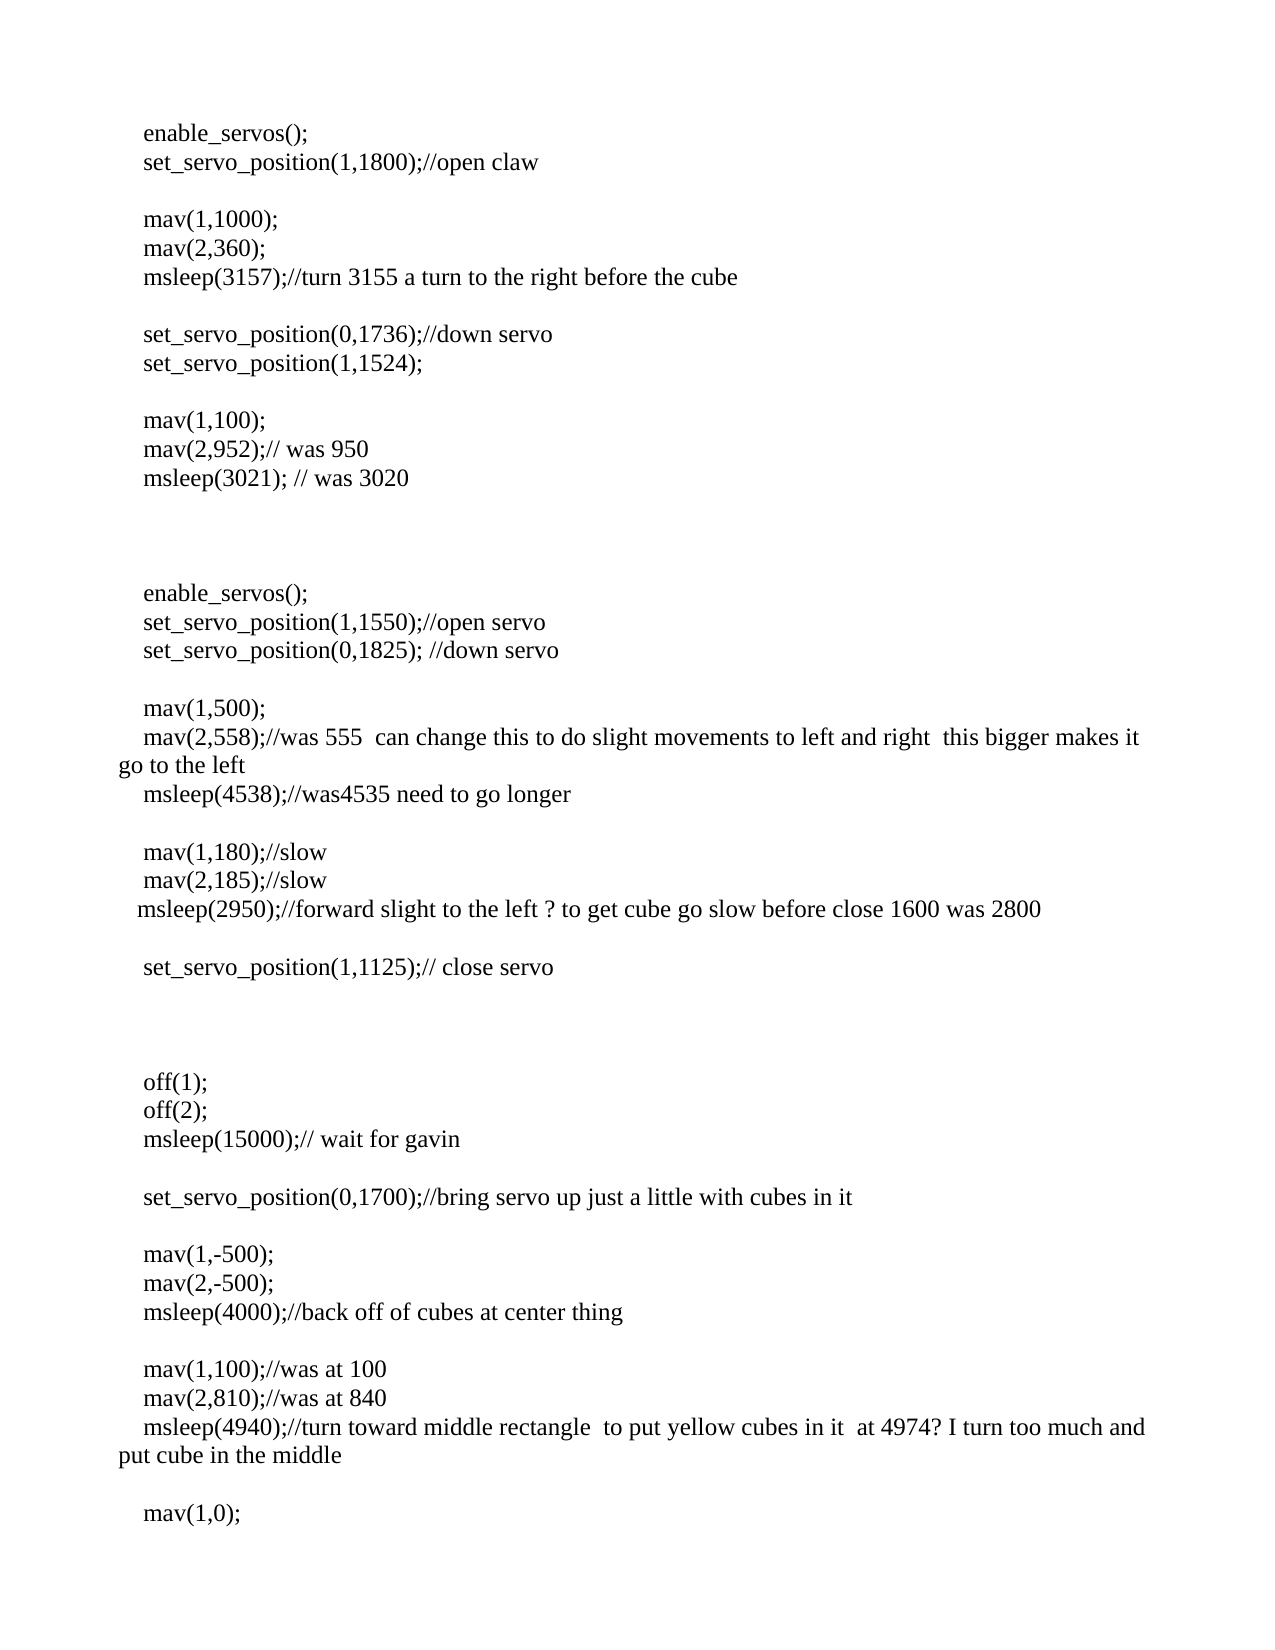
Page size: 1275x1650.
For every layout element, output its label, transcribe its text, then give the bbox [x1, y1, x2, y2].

text msleep(3021); // was 3020 [118, 463, 1157, 492]
text mav(1,100);//was at 100 [118, 1354, 1157, 1383]
text mav(2,952);// was 950 [118, 434, 1157, 463]
text mav(2,558);//was 555 can change this to do slight movements to left and right this bigger makes it go to the left [118, 722, 1157, 779]
text set_servo_position(1,1800);//open claw [118, 147, 1157, 176]
text msleep(15000);// wait for gavin [118, 1124, 1157, 1153]
text mav(2,810);//was at 840 [118, 1383, 1157, 1412]
text mav(1,-500); [118, 1239, 1157, 1268]
text mav(1,1000); [118, 204, 1157, 233]
text mav(1,100); [118, 406, 1157, 434]
text off(2); [118, 1096, 1157, 1124]
text set_servo_position(1,1125);// close servo [118, 952, 1157, 981]
text set_servo_position(1,1550);//open servo [118, 607, 1157, 636]
text set_servo_position(1,1524); [118, 348, 1157, 377]
text set_servo_position(0,1700);//bring servo up just a little with cubes in it [118, 1182, 1157, 1211]
text set_servo_position(0,1825); //down servo [118, 636, 1157, 664]
text enable_servos(); [118, 118, 1157, 147]
text msleep(3157);//turn 3155 a turn to the right before the cube [118, 262, 1157, 291]
text set_servo_position(0,1736);//down servo [118, 319, 1157, 348]
text mav(2,185);//slow [118, 866, 1157, 894]
text mav(2,360); [118, 233, 1157, 262]
text enable_servos(); [118, 578, 1157, 607]
text mav(2,-500); [118, 1268, 1157, 1297]
text msleep(2950);//forward slight to the left ? to get cube go slow before close 1600 was 2800 [118, 894, 1157, 923]
text mav(1,0); [118, 1498, 1157, 1527]
text off(1); [118, 1067, 1157, 1096]
text msleep(4940);//turn toward middle rectangle to put yellow cubes in it at 4974? I turn too much and put cube in the middle [118, 1412, 1157, 1469]
text msleep(4538);//was4535 need to go longer [118, 779, 1157, 808]
text mav(1,500); [118, 693, 1157, 722]
text mav(1,180);//slow [118, 837, 1157, 866]
text msleep(4000);//back off of cubes at center thing [118, 1297, 1157, 1326]
